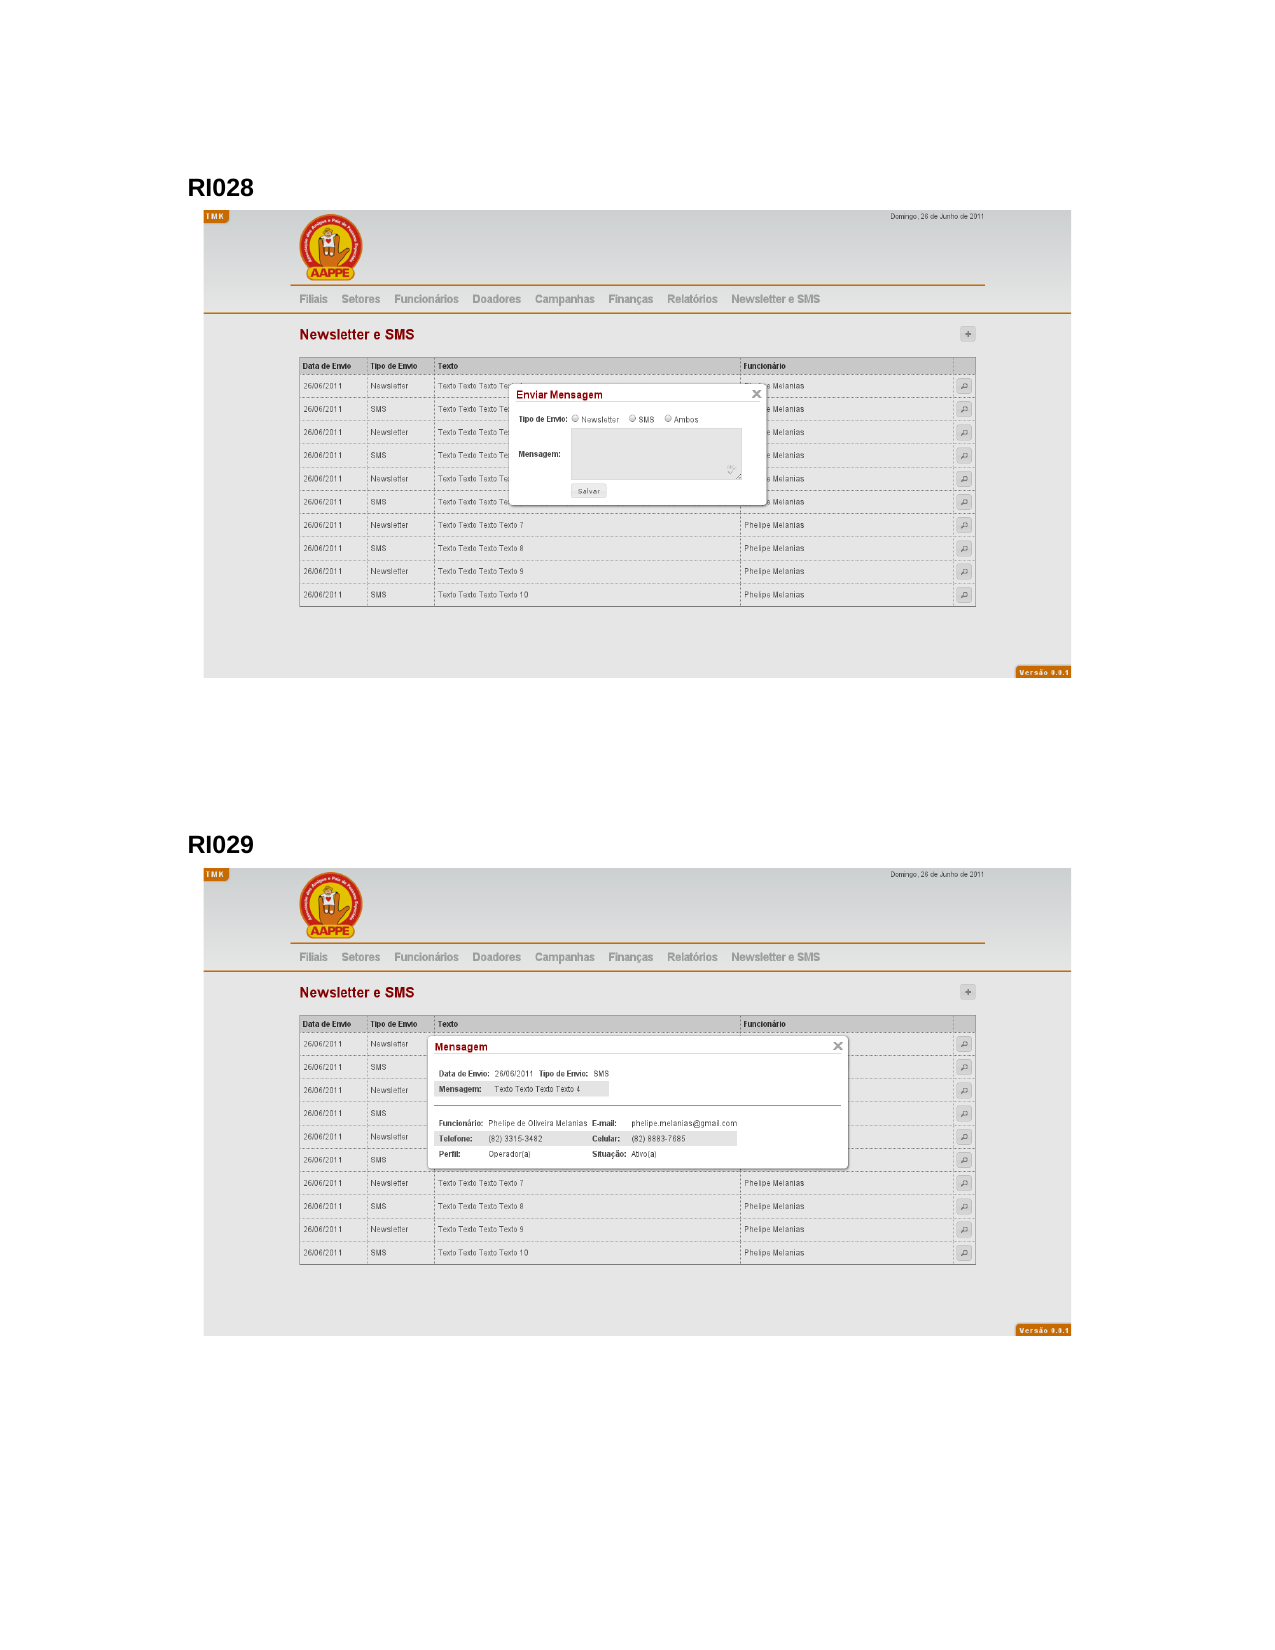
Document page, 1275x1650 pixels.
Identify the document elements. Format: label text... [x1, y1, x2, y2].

text RI029 [187, 830, 1088, 859]
picture [203, 868, 1072, 1336]
picture [203, 210, 1072, 678]
text RI028 [187, 173, 1088, 201]
